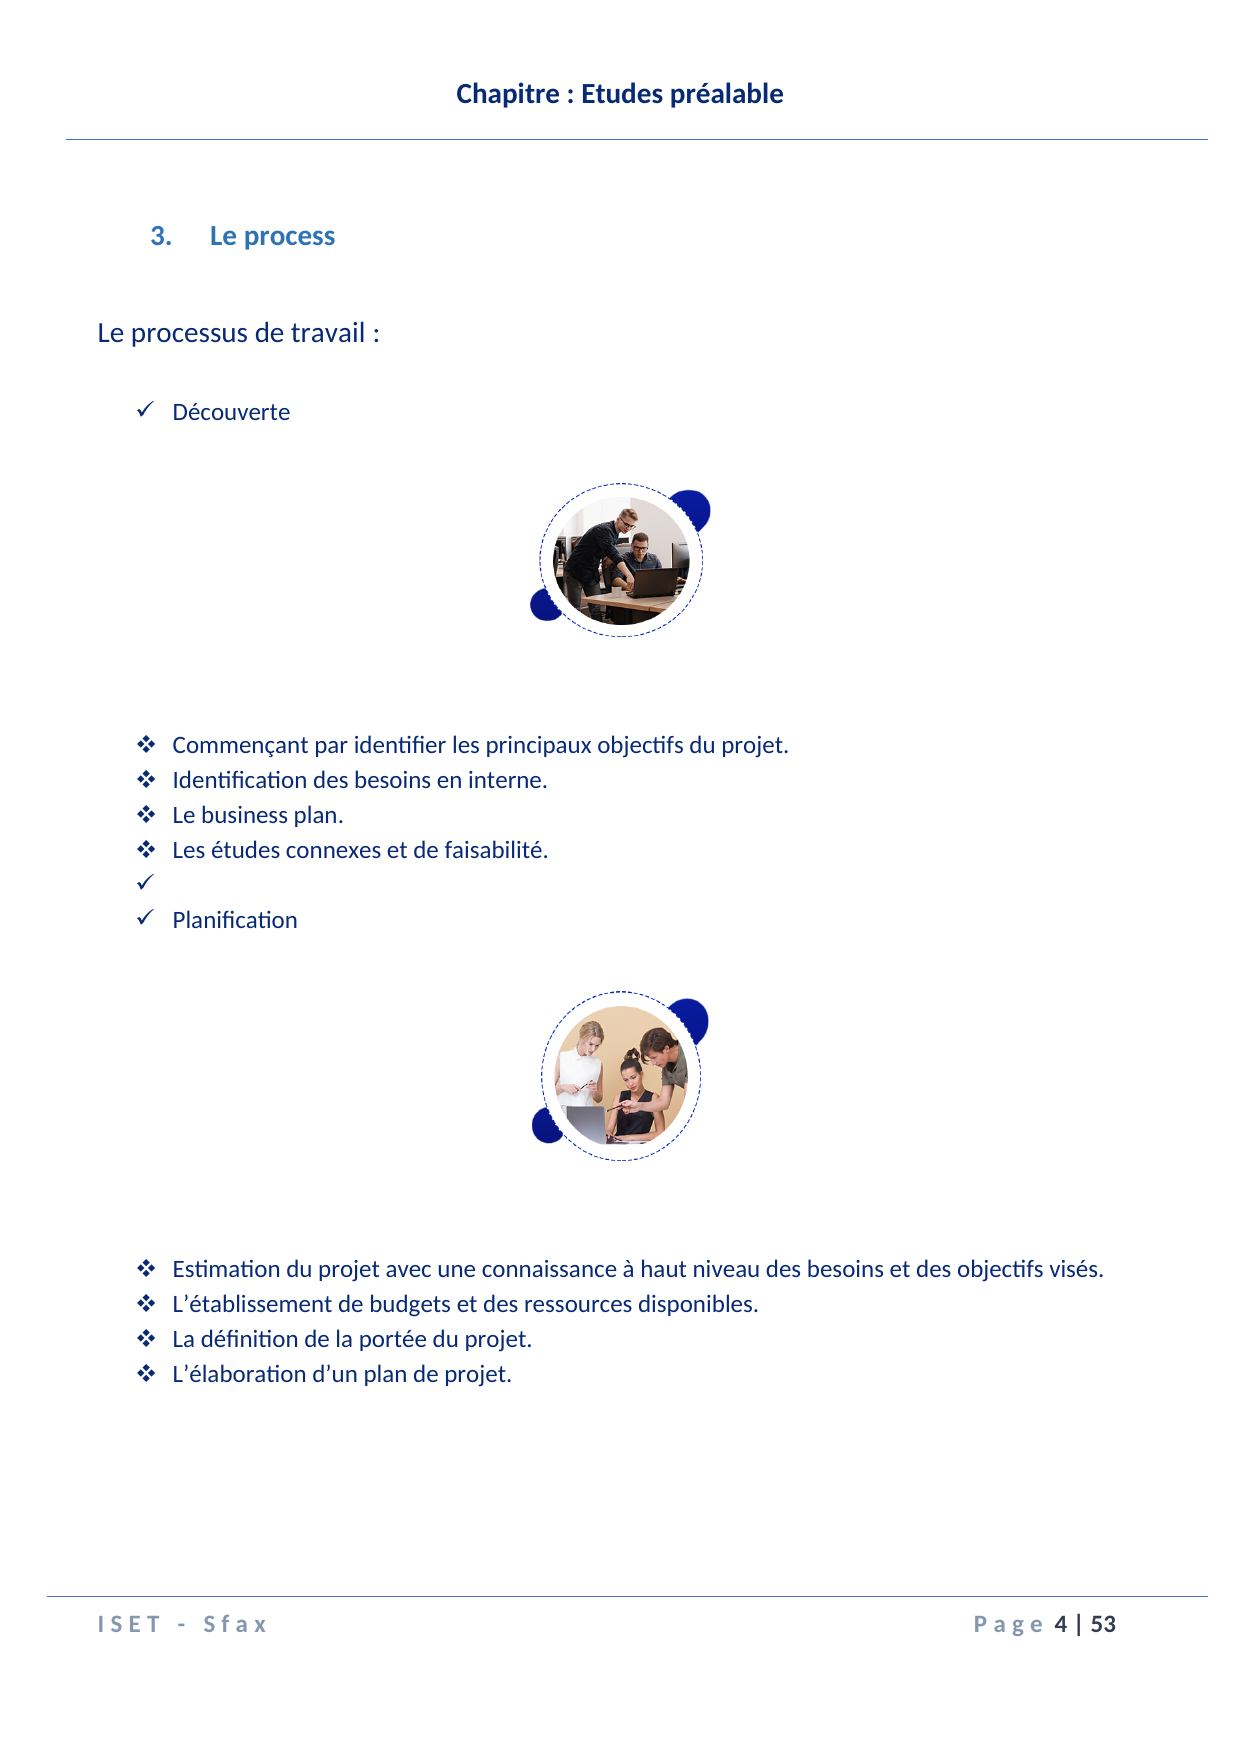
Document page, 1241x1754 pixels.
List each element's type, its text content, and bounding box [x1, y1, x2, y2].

text Le processus de travail : [97, 314, 1143, 350]
list L’établissement de budgets et des ressources disponibles. [135, 1288, 1143, 1319]
list Identification des besoins en interne. [135, 764, 1143, 795]
list La définition de la portée du projet. [135, 1323, 1143, 1354]
list Commençant par identifier les principaux objectifs du projet. [135, 729, 1143, 760]
list Estimation du projet avec une connaissance à haut niveau des besoins et des objectifs visés. [135, 1253, 1143, 1284]
list Les études connexes et de faisabilité. [135, 834, 1143, 865]
list Le business plan. [135, 799, 1143, 830]
subtitle Le process [172, 217, 1143, 253]
list L’élaboration d’un plan de projet. [135, 1358, 1143, 1389]
list Découverte [135, 396, 1143, 427]
list Planification [135, 904, 1143, 935]
